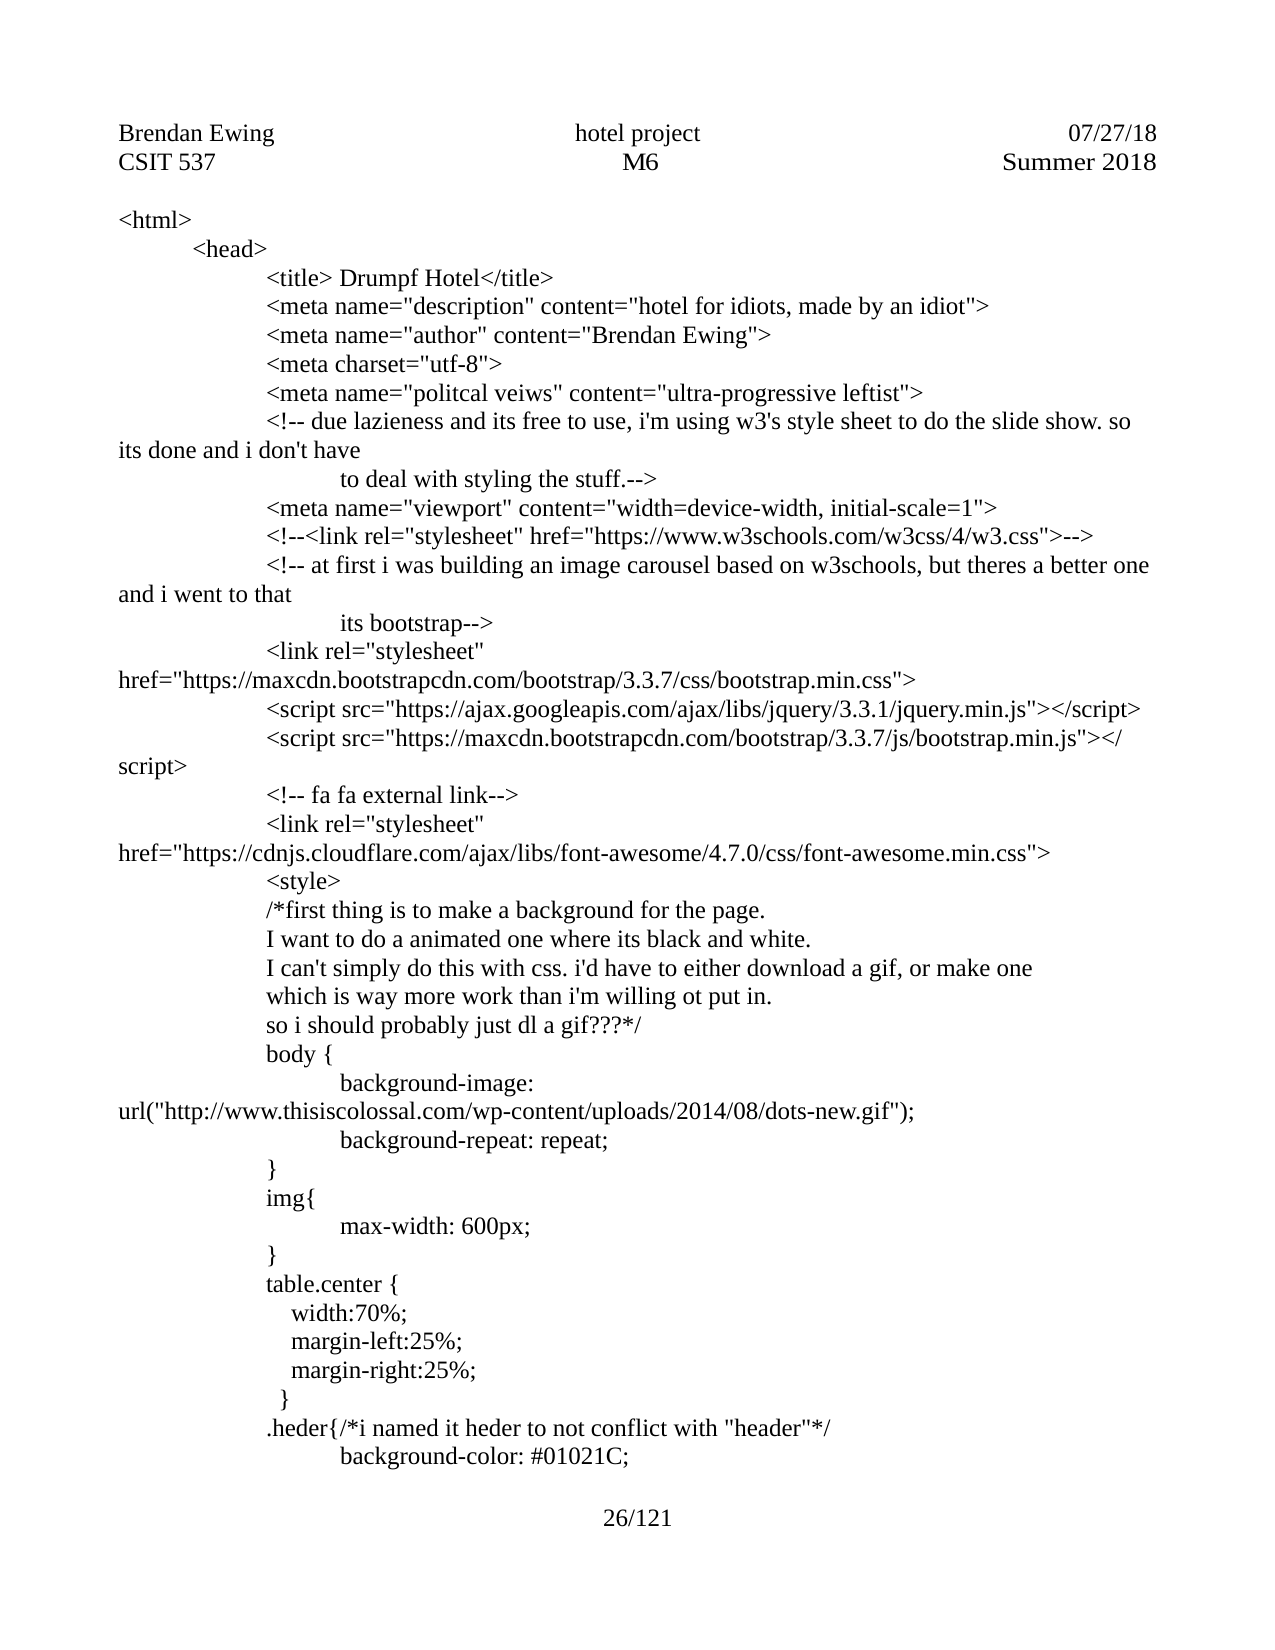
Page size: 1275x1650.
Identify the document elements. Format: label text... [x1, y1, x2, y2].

text <head> [118, 234, 1157, 263]
text width:70%; [118, 1298, 1157, 1326]
text .heder{/*i named it heder to not conflict with "header"*/ [118, 1413, 1157, 1441]
text so i should probably just dl a gif???*/ [118, 1010, 1157, 1039]
text /*first thing is to make a background for the page. [118, 895, 1157, 924]
text <meta name="description" content="hotel for idiots, made by an idiot"> [118, 291, 1157, 320]
text to deal with styling the stuff.--> [118, 464, 1157, 493]
text table.center { [118, 1269, 1157, 1298]
text <meta name="politcal veiws" content="ultra-progressive leftist"> [118, 378, 1157, 406]
text <html> [118, 205, 1157, 234]
text body { [118, 1039, 1157, 1068]
text } [118, 1384, 1157, 1413]
text margin-left:25%; [118, 1326, 1157, 1355]
text <script src="https://maxcdn.bootstrapcdn.com/bootstrap/3.3.7/js/bootstrap.min.js"></script> [118, 723, 1157, 780]
text <!-- fa fa external link--> [118, 780, 1157, 809]
text } [118, 1154, 1157, 1183]
text <!-- due lazieness and its free to use, i'm using w3's style sheet to do the slide show. so its done and i don't have [118, 406, 1157, 464]
text } [118, 1240, 1157, 1269]
text max-width: 600px; [118, 1211, 1157, 1240]
text <link rel="stylesheet" href="https://maxcdn.bootstrapcdn.com/bootstrap/3.3.7/css/bootstrap.min.css"> [118, 636, 1157, 694]
text <title> Drumpf Hotel</title> [118, 263, 1157, 291]
text I want to do a animated one where its black and white. [118, 924, 1157, 953]
text <meta name="author" content="Brendan Ewing"> [118, 320, 1157, 349]
text <script src="https://ajax.googleapis.com/ajax/libs/jquery/3.3.1/jquery.min.js"></script> [118, 694, 1157, 723]
text background-repeat: repeat; [118, 1125, 1157, 1154]
text margin-right:25%; [118, 1355, 1157, 1384]
text <!-- at first i was building an image carousel based on w3schools, but theres a better one and i went to that [118, 550, 1157, 608]
text background-color: #01021C; [118, 1441, 1157, 1470]
text img{ [118, 1183, 1157, 1211]
text which is way more work than i'm willing ot put in. [118, 981, 1157, 1010]
text I can't simply do this with css. i'd have to either download a gif, or make one [118, 953, 1157, 981]
text its bootstrap--> [118, 608, 1157, 636]
text background-image: url("http://www.thisiscolossal.com/wp-content/uploads/2014/08/dots-new.gif"); [118, 1068, 1157, 1125]
text <meta charset="utf-8"> [118, 349, 1157, 378]
text <!--<link rel="stylesheet" href="https://www.w3schools.com/w3css/4/w3.css">--> [118, 521, 1157, 550]
text <style> [118, 866, 1157, 895]
text <meta name="viewport" content="width=device-width, initial-scale=1"> [118, 493, 1157, 521]
text <link rel="stylesheet" href="https://cdnjs.cloudflare.com/ajax/libs/font-awesome/4.7.0/css/font-awesome.min.css"> [118, 809, 1157, 866]
